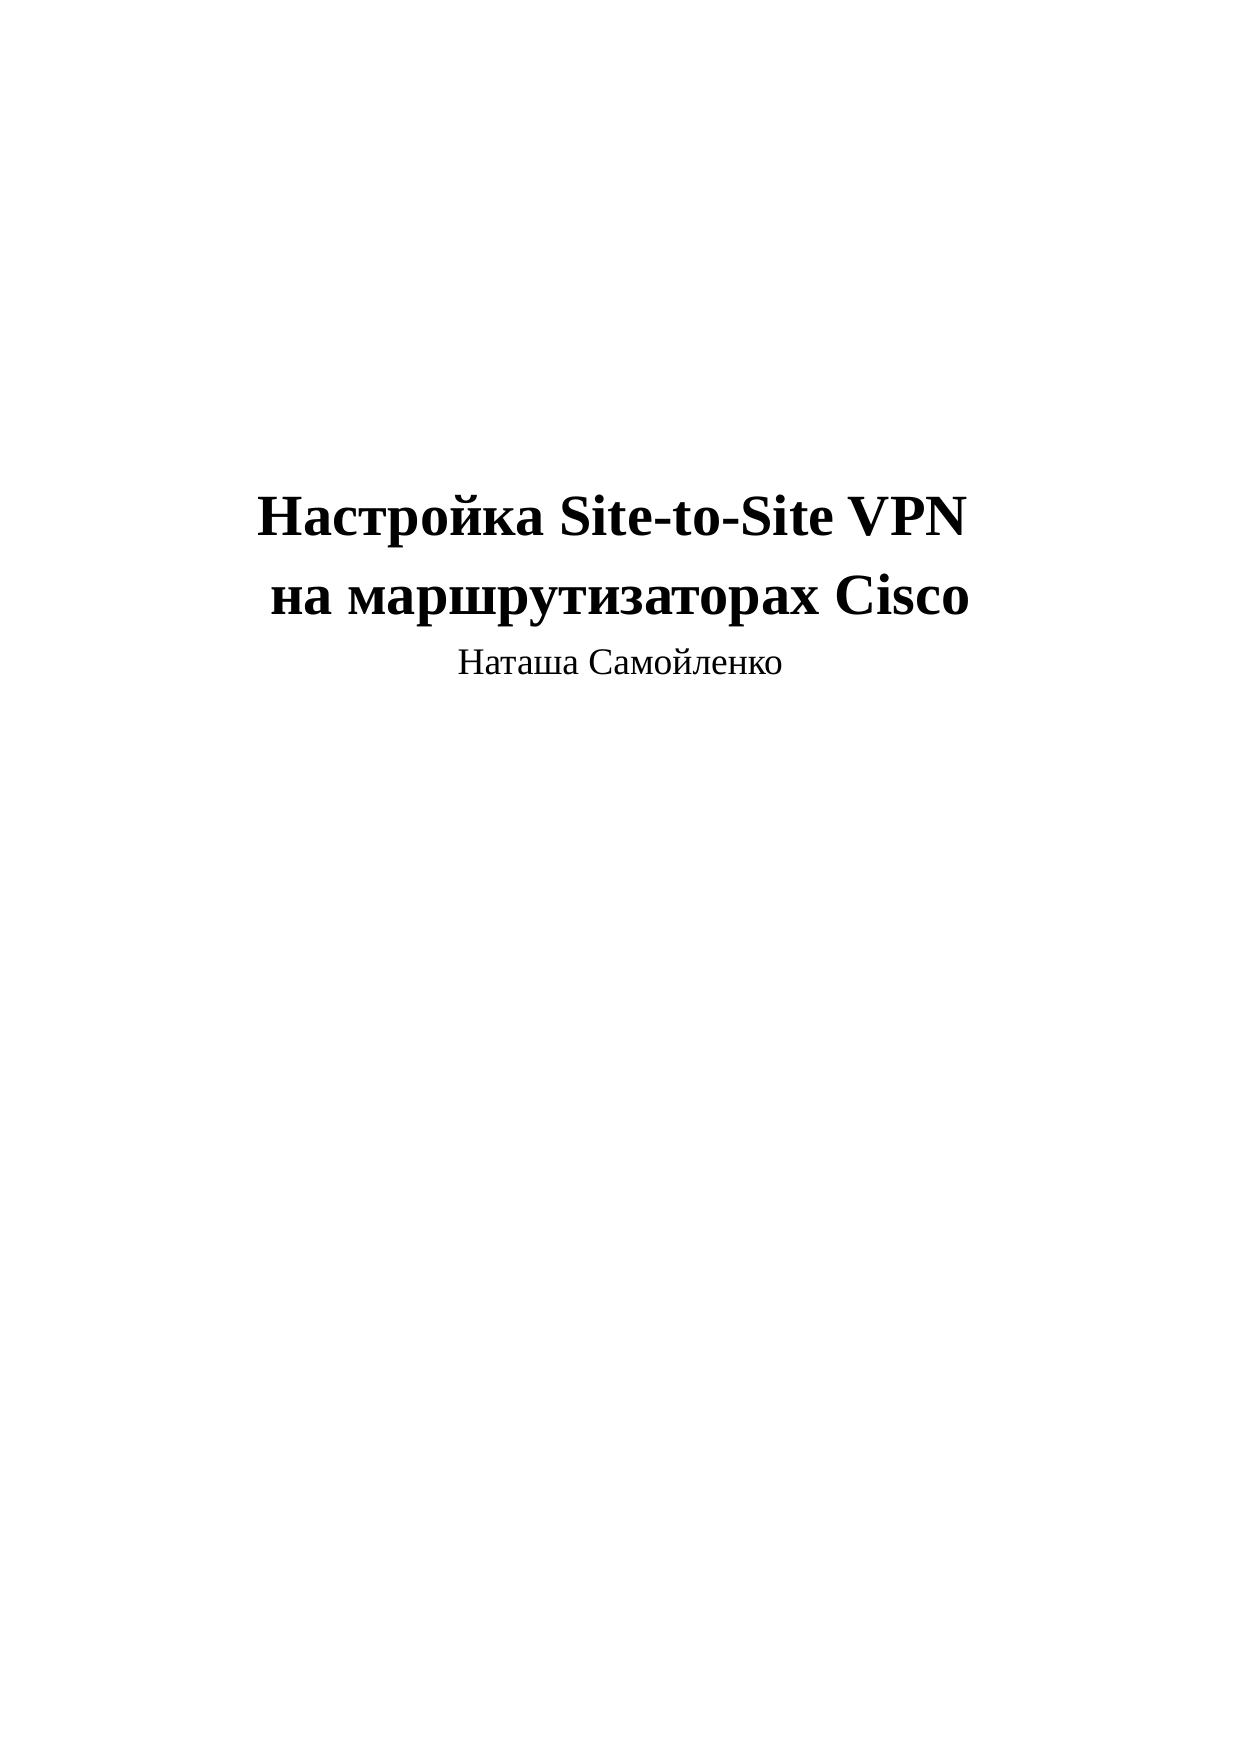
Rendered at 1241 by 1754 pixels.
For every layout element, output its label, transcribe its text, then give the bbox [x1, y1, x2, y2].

text на маршрутизаторах Cisco [118, 560, 1122, 627]
text Настройка Site-to-Site VPN [118, 481, 1122, 548]
text Наташа Самойленко [118, 640, 1122, 683]
